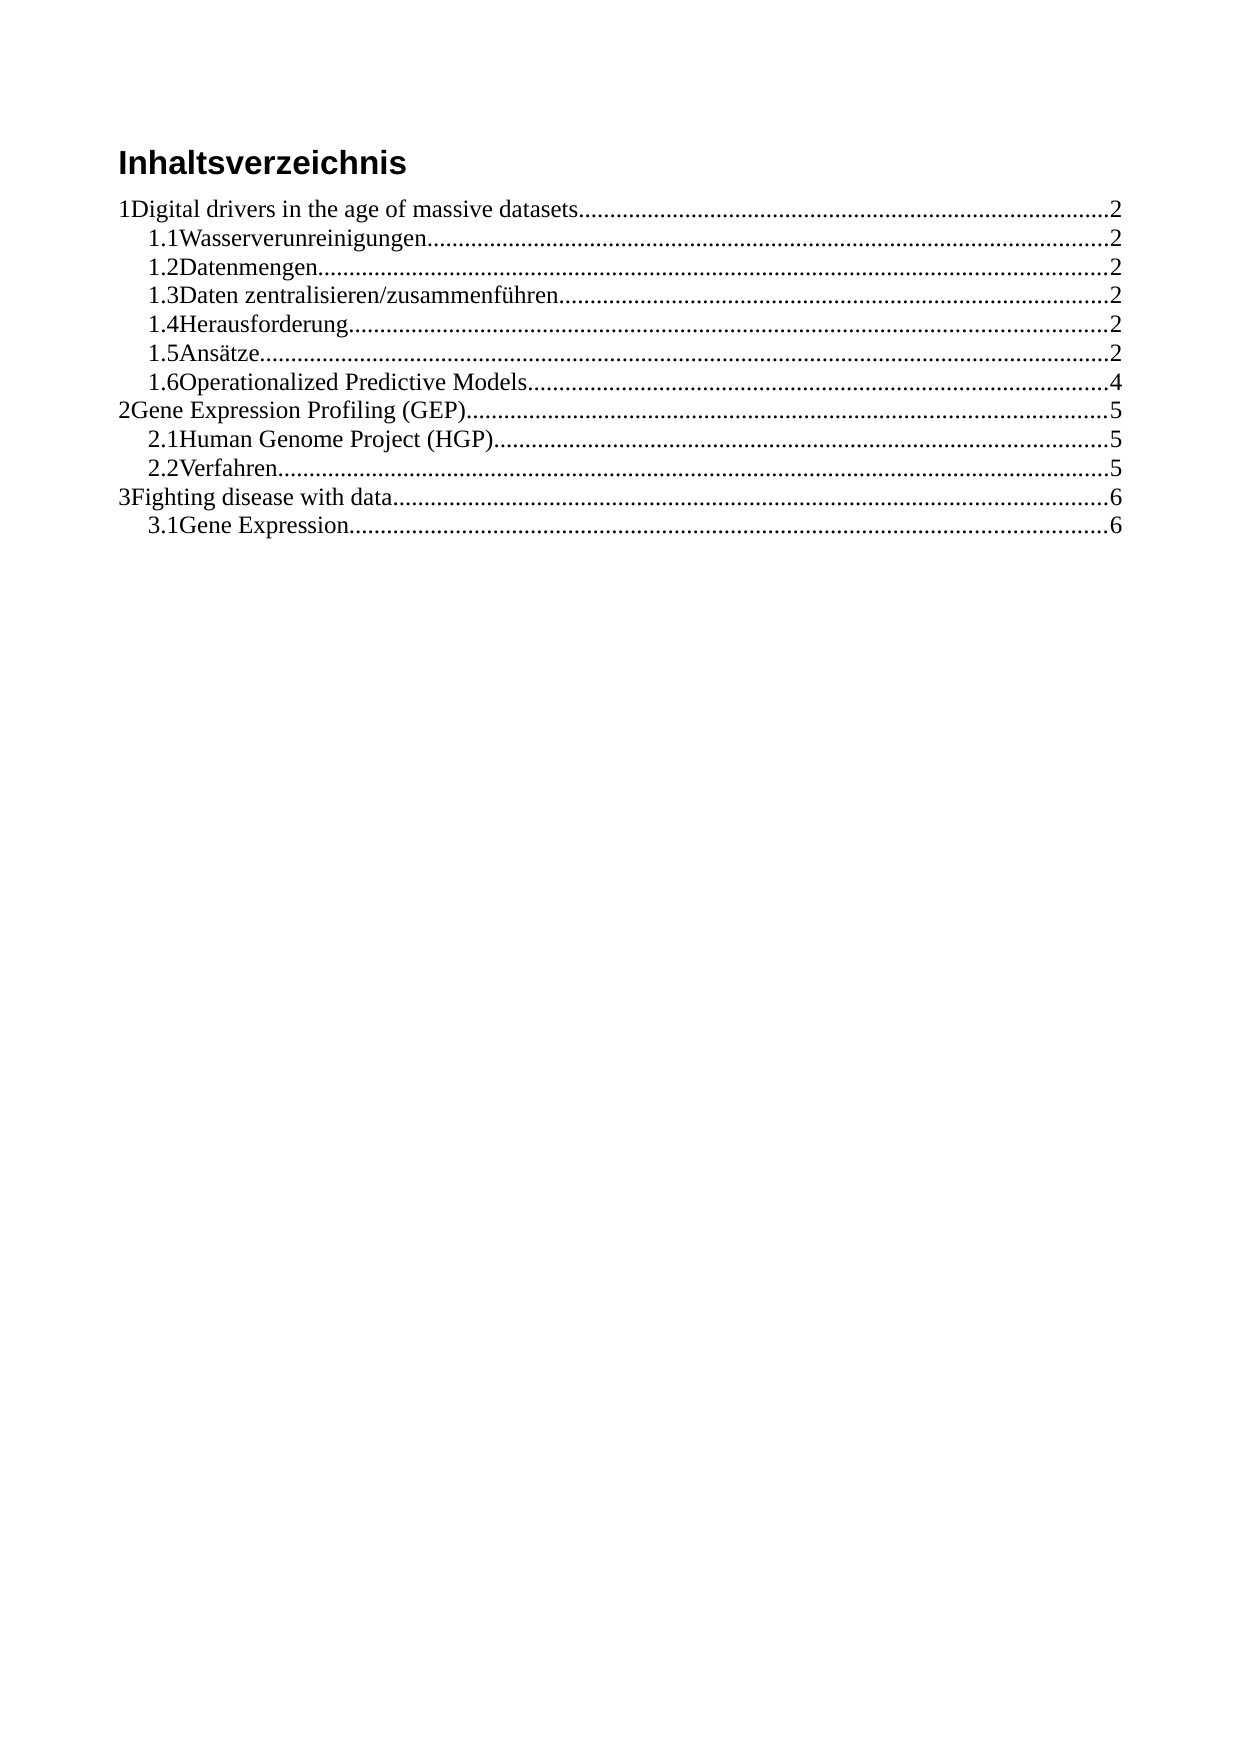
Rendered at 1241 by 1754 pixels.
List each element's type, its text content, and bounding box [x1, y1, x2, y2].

text 1.3Daten zentralisieren/zusammenführen 2 [148, 280, 1122, 309]
text 1.4Herausforderung 2 [148, 309, 1122, 338]
text 3Fighting disease with data 6 [118, 482, 1122, 510]
text 2Gene Expression Profiling (GEP) 5 [118, 395, 1122, 424]
text 2.1Human Genome Project (HGP) 5 [148, 424, 1122, 453]
text 1.2Datenmengen 2 [148, 252, 1122, 280]
text 1.1Wasserverunreinigungen 2 [148, 223, 1122, 252]
text 1Digital drivers in the age of massive datasets 2 [118, 194, 1122, 223]
text 2.2Verfahren 5 [148, 453, 1122, 482]
subtitle Inhaltsverzeichnis [118, 143, 1122, 182]
text 1.5Ansätze 2 [148, 338, 1122, 367]
text 1.6Operationalized Predictive Models 4 [148, 367, 1122, 395]
text 3.1Gene Expression 6 [148, 510, 1122, 539]
